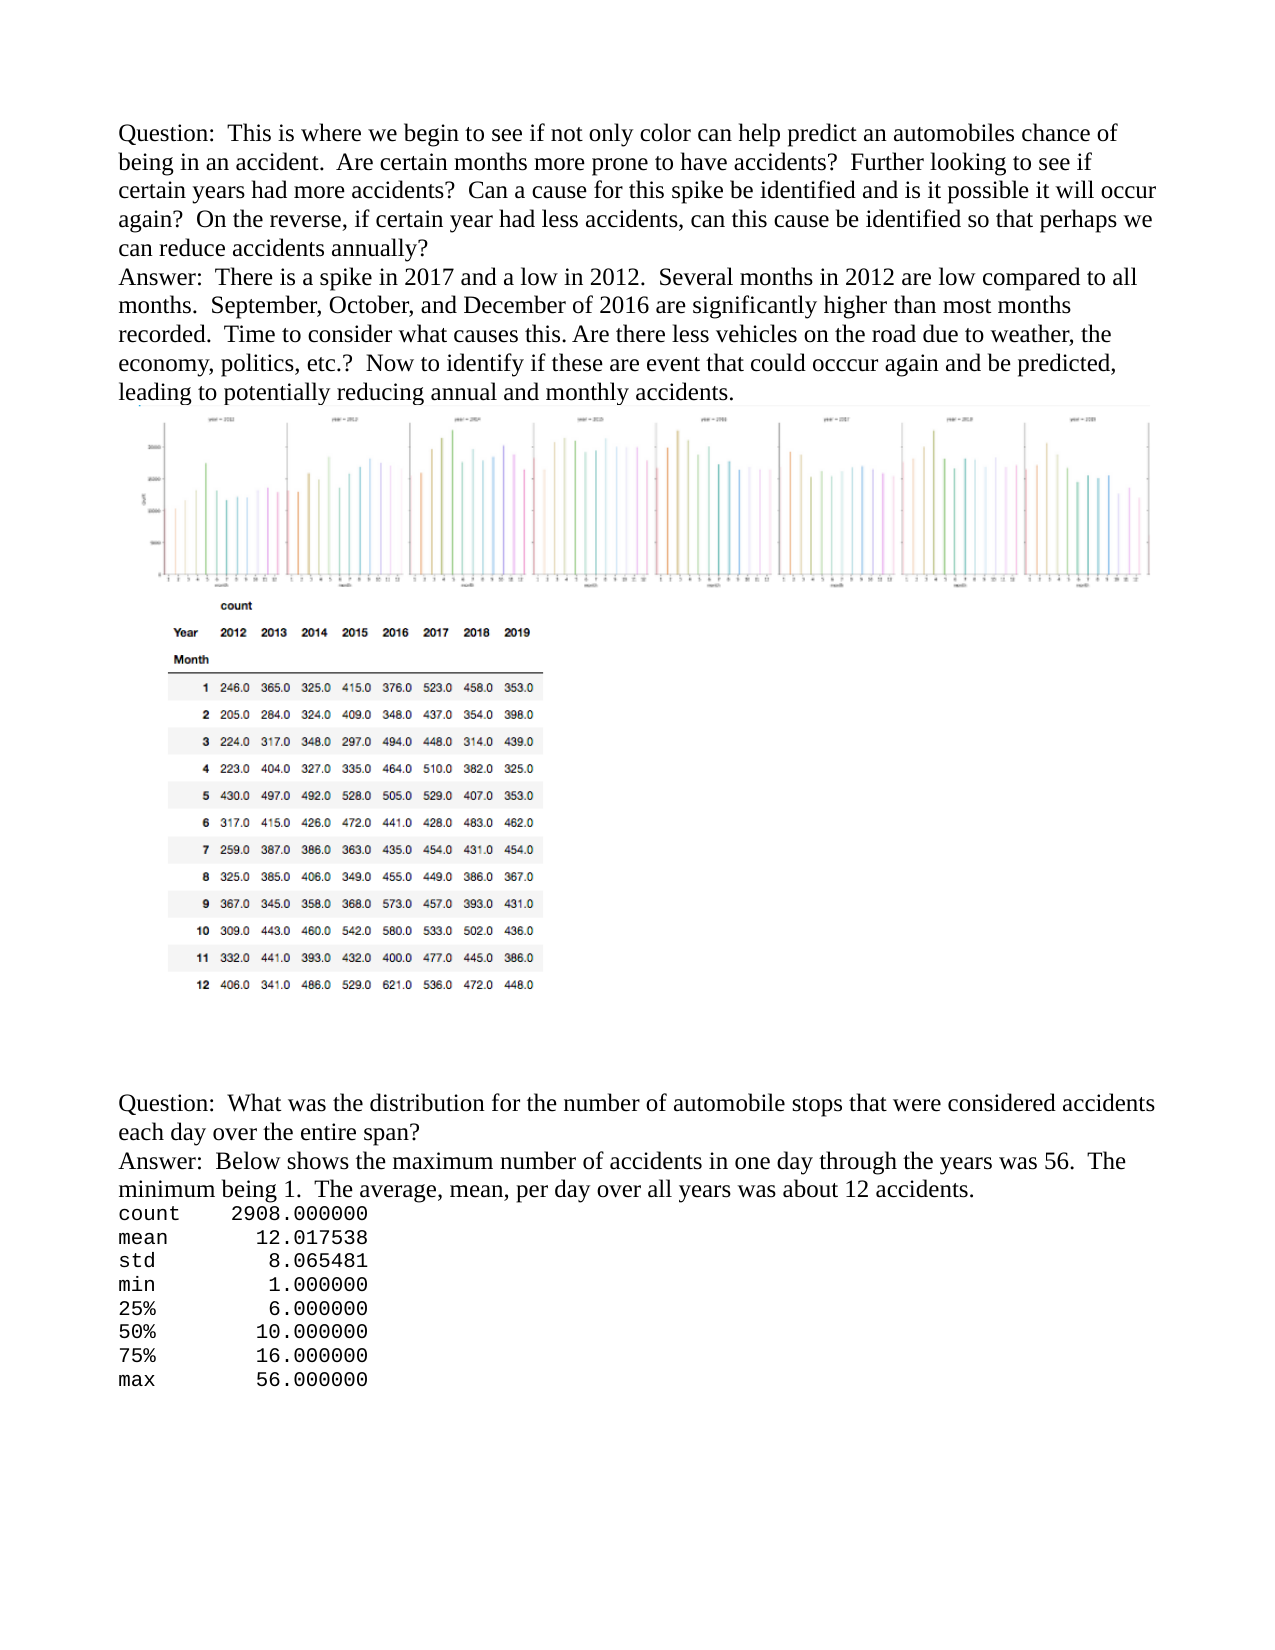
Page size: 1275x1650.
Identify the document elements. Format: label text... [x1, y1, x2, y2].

text Question: What was the distribution for the number of automobile stops that were considered accidents each day over the entire span? [118, 1088, 1157, 1146]
picture [125, 405, 1150, 1002]
text mean 12.017538 [118, 1227, 1157, 1251]
text Answer: Below shows the maximum number of accidents in one day through the years was 56. The minimum being 1. The average, mean, per day over all years was about 12 accidents. [118, 1146, 1157, 1203]
text 25% 6.000000 [118, 1298, 1157, 1321]
text std 8.065481 [118, 1251, 1157, 1274]
text count 2908.000000 [118, 1203, 1157, 1227]
text 75% 16.000000 [118, 1345, 1157, 1369]
text Question: This is where we begin to see if not only color can help predict an automobiles chance of being in an accident. Are certain months more prone to have accidents? Further looking to see if certain years had more accidents? Can a cause for this spike be identified and is it possible it will occur again? On the reverse, if certain year had less accidents, can this cause be identified so that perhaps we can reduce accidents annually? [118, 118, 1157, 262]
text max 56.000000 [118, 1369, 1157, 1392]
text 50% 10.000000 [118, 1321, 1157, 1345]
text Answer: There is a spike in 2017 and a low in 2012. Several months in 2012 are low compared to all months. September, October, and December of 2016 are significantly higher than most months recorded. Time to consider what causes this. Are there less vehicles on the road due to weather, the economy, politics, etc.? Now to identify if these are event that could occcur again and be predicted, leading to potentially reducing annual and monthly accidents. [118, 262, 1157, 406]
text min 1.000000 [118, 1274, 1157, 1298]
